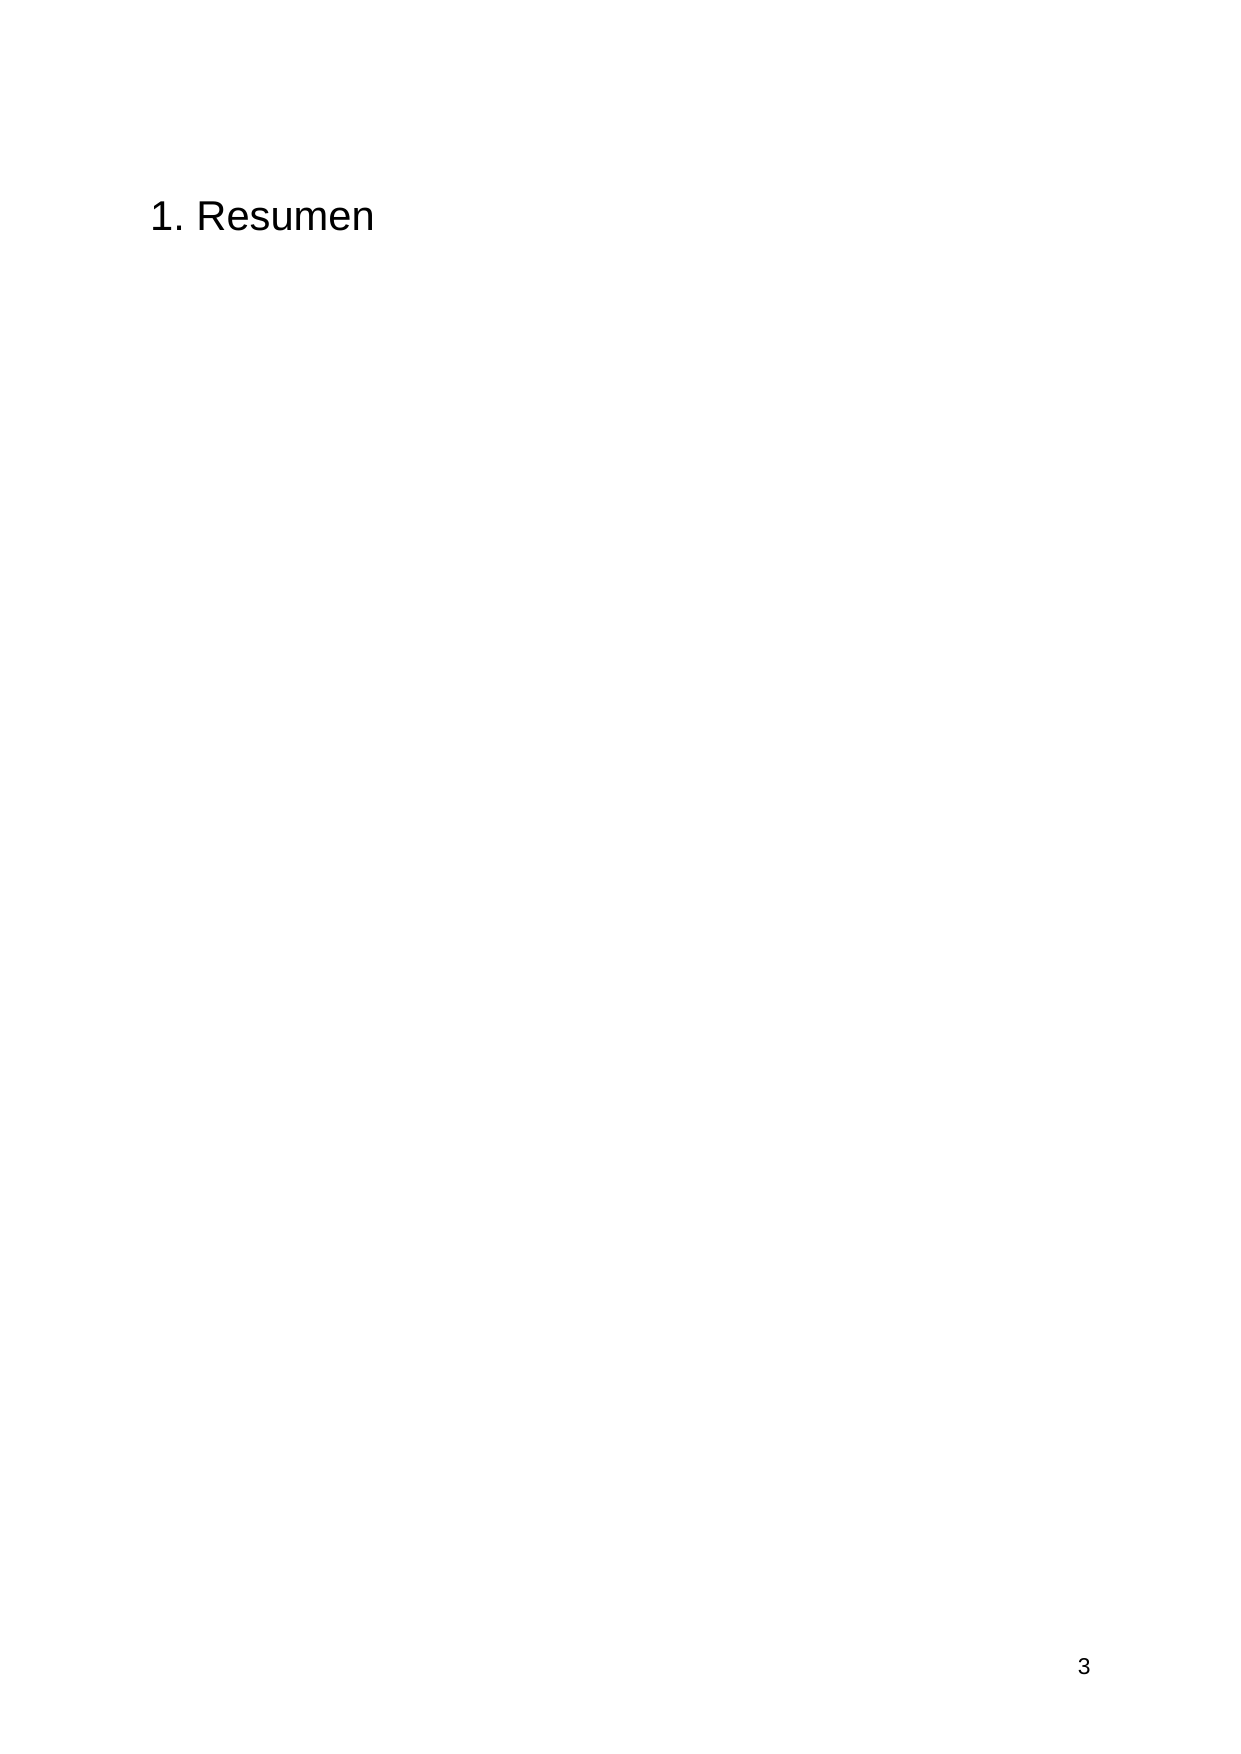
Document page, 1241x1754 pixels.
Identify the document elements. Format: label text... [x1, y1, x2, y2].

subtitle 1. Resumen [150, 192, 1090, 239]
